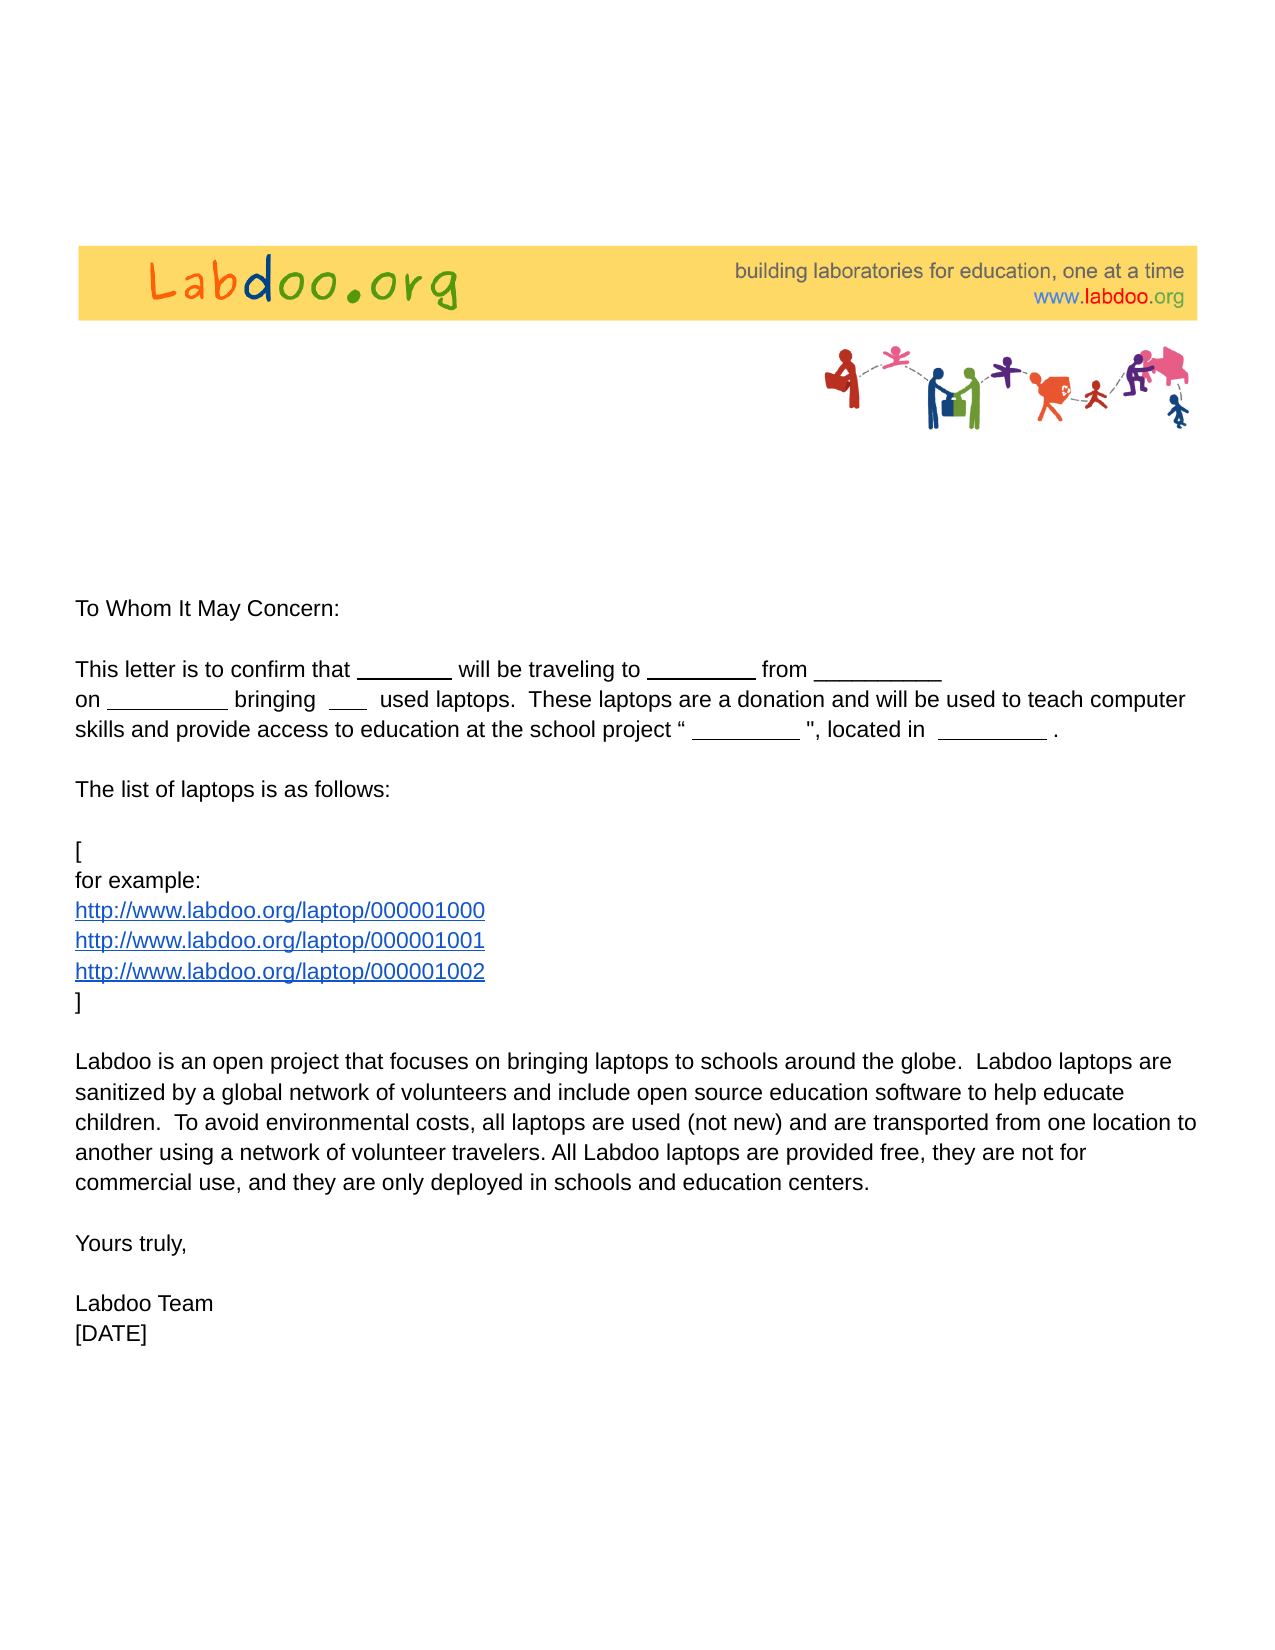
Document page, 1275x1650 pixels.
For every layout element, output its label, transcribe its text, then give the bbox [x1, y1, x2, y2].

text on bringing used laptops. These laptops are a donation and will be used to teach computer skills and provide access to education at the school project “ ", located in . [75, 686, 1200, 742]
text To Whom It May Concern: [75, 595, 1200, 621]
text [ [75, 837, 1200, 863]
text http://www.labdoo.org/laptop/000001001 [75, 927, 1200, 954]
text This letter is to confirm that will be traveling to from __________ [75, 656, 1200, 682]
text for example: [75, 867, 1200, 893]
text http://www.labdoo.org/laptop/000001000 [75, 897, 1200, 923]
text [DATE] [75, 1320, 1200, 1346]
text Yours truly, [75, 1229, 1200, 1256]
text Labdoo is an open project that focuses on bringing laptops to schools around the globe. Labdoo laptops are sanitized by a global network of volunteers and include open source education software to help educate children. To avoid environmental costs, all laptops are used (not new) and are transported from one location to another using a network of volunteer travelers. All Labdoo laptops are provided free, they are not for commercial use, and they are only deployed in schools and education centers. [75, 1048, 1200, 1195]
text http://www.labdoo.org/laptop/000001002 [75, 958, 1200, 984]
text ] [75, 988, 1200, 1014]
picture [0, 0, 1235, 209]
text The list of laptops is as follows: [75, 776, 1200, 803]
text Labdoo Team [75, 1290, 1200, 1316]
picture [75, 242, 1200, 441]
